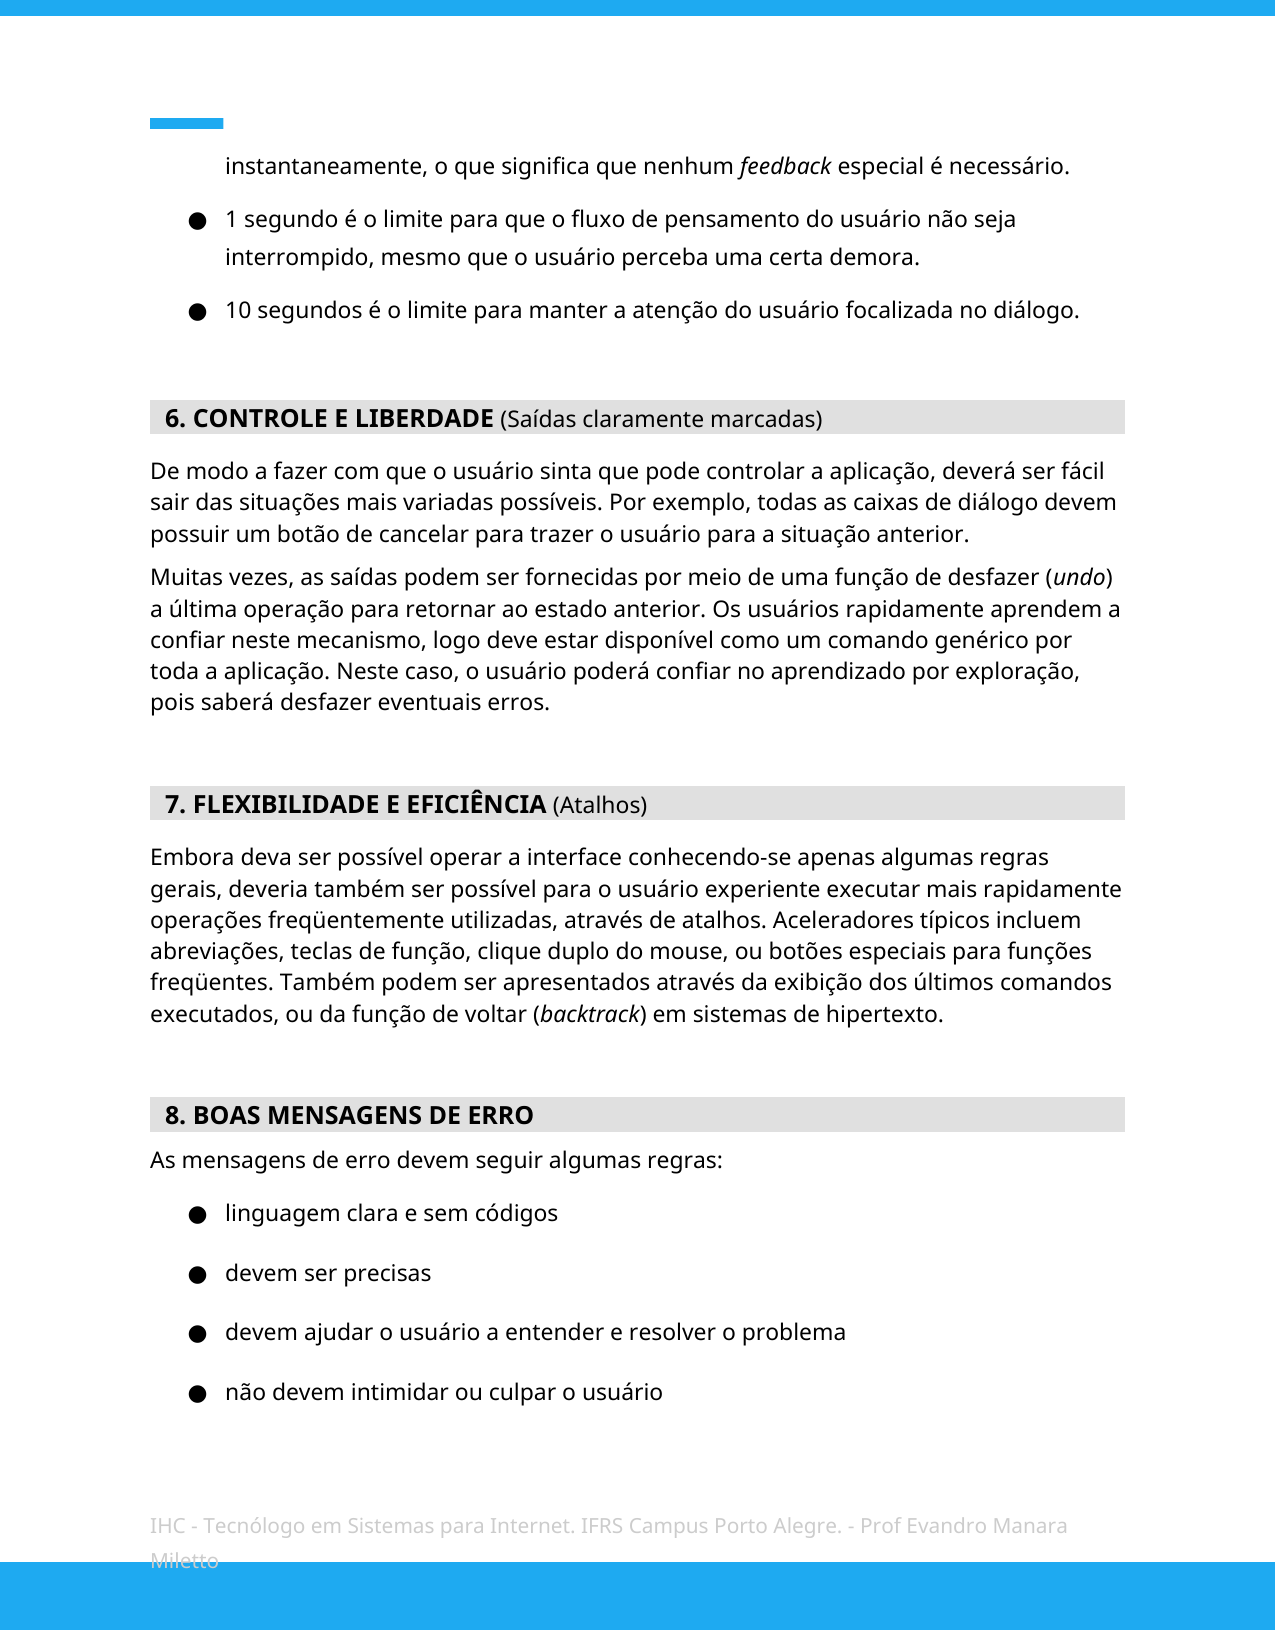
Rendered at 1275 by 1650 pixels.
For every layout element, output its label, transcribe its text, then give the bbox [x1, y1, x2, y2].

text 8. BOAS MENSAGENS DE ERRO [150, 1097, 1125, 1132]
list instantaneamente, o que significa que nenhum feedback especial é necessário. [187, 150, 1125, 181]
text Embora deva ser possível operar a interface conhecendo-se apenas algumas regras gerais, deveria também ser possível para o usuário experiente executar mais rapidamente operações freqüentemente utilizadas, através de atalhos. Aceleradores típicos incluem abreviações, teclas de função, clique duplo do mouse, ou botões especiais para funções freqüentes. Também podem ser apresentados através da exibição dos últimos comandos executados, ou da função de voltar (backtrack) em sistemas de hipertexto. [150, 841, 1125, 1029]
list linguagem clara e sem códigos [187, 1188, 1125, 1235]
picture [0, 0, 1275, 16]
text De modo a fazer com que o usuário sinta que pode controlar a aplicação, deverá ser fácil sair das situações mais variadas possíveis. Por exemplo, todas as caixas de diálogo devem possuir um botão de cancelar para trazer o usuário para a situação anterior. [150, 455, 1125, 549]
list 1 segundo é o limite para que o fluxo de pensamento do usuário não seja interrompido, mesmo que o usuário perceba uma certa demora. [187, 194, 1125, 272]
text As mensagens de erro devem seguir algumas regras: [150, 1144, 1125, 1175]
text 7. FLEXIBILIDADE E EFICIÊNCIA (Atalhos) [150, 786, 1125, 820]
text 6. CONTROLE E LIBERDADE (Saídas claramente marcadas) [150, 400, 1125, 434]
picture [0, 1562, 1275, 1630]
text Muitas vezes, as saídas podem ser fornecidas por meio de uma função de desfazer (undo) a última operação para retornar ao estado anterior. Os usuários rapidamente aprendem a confiar neste mecanismo, logo deve estar disponível como um comando genérico por toda a aplicação. Neste caso, o usuário poderá confiar no aprendizado por exploração, pois saberá desfazer eventuais erros. [150, 561, 1125, 718]
list 10 segundos é o limite para manter a atenção do usuário focalizada no diálogo. [187, 284, 1125, 331]
picture [150, 118, 224, 129]
list não devem intimidar ou culpar o usuário [187, 1366, 1125, 1413]
list devem ser precisas [187, 1247, 1125, 1294]
list devem ajudar o usuário a entender e resolver o problema [187, 1307, 1125, 1354]
